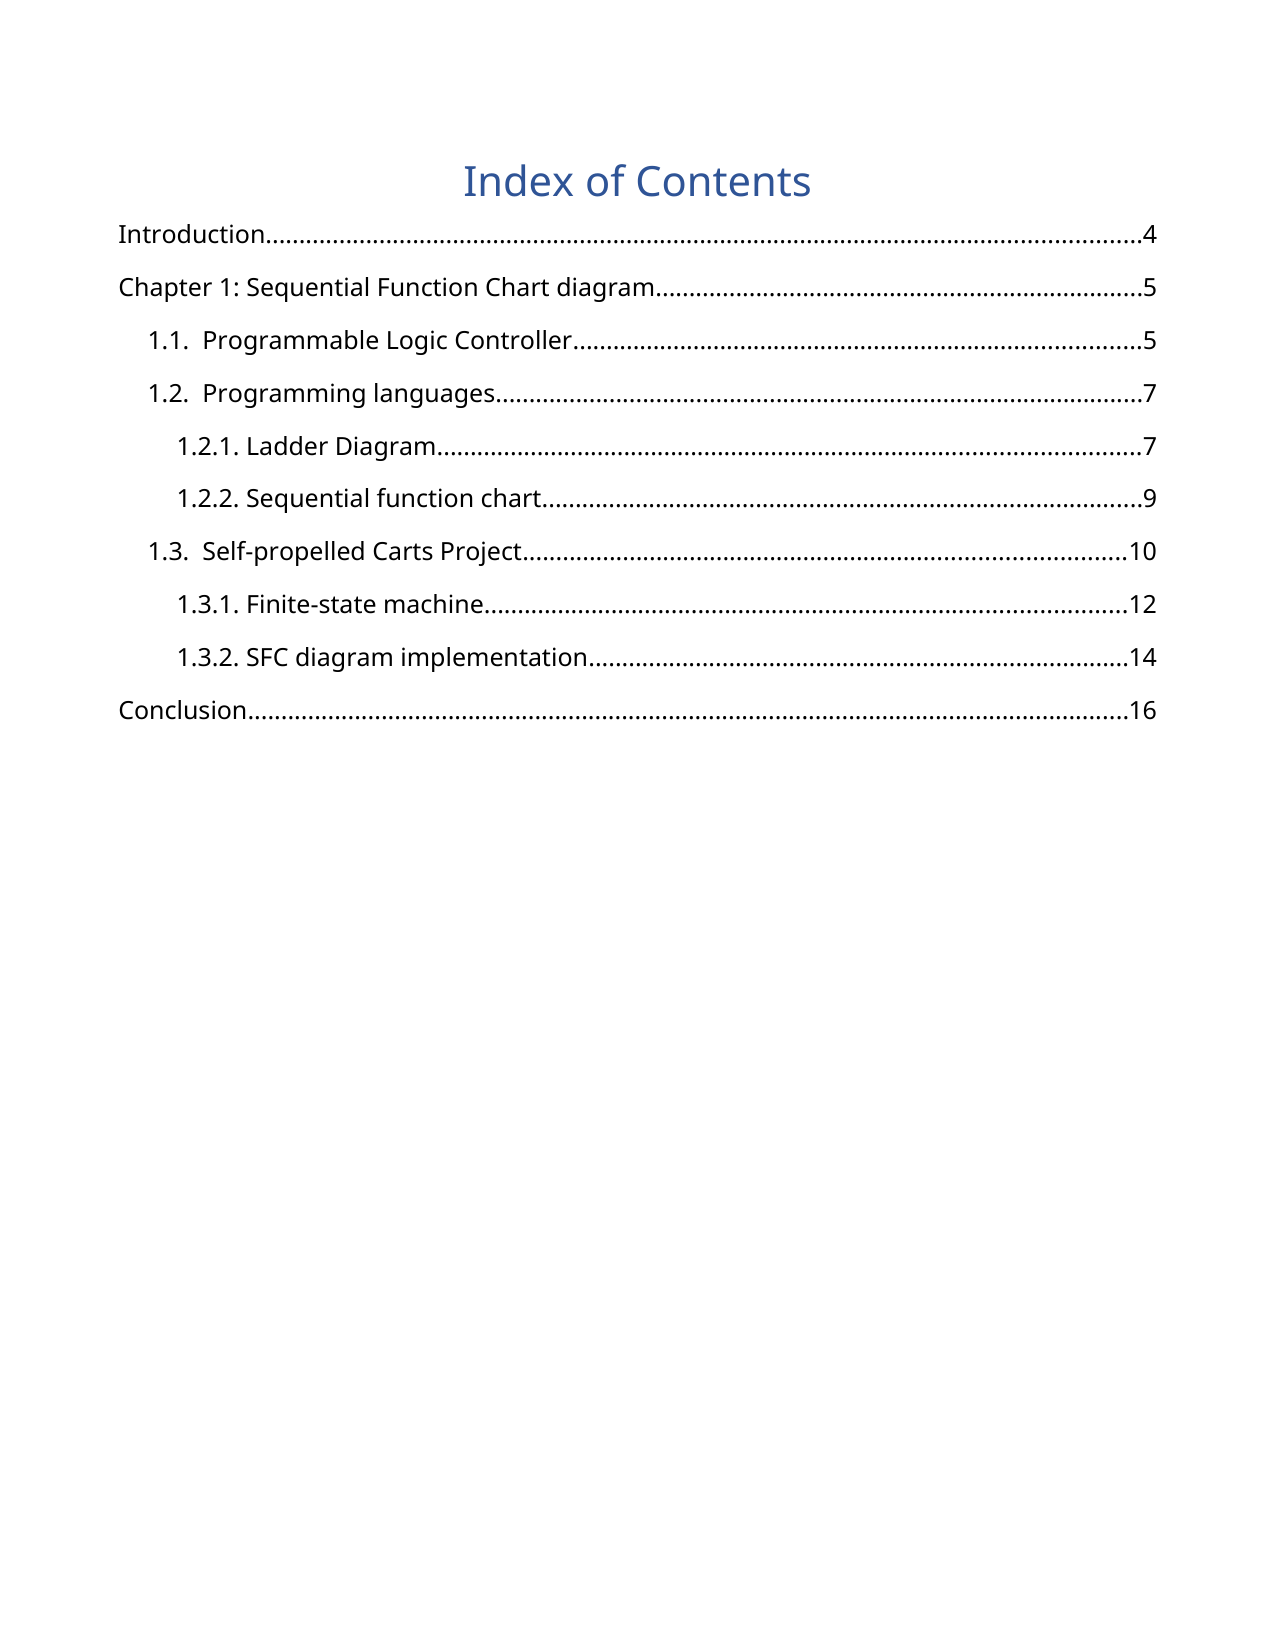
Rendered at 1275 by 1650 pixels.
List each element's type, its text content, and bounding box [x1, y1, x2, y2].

text 1.3.1. Finite-state machine 12 [176, 587, 1157, 621]
text Chapter 1: Sequential Function Chart diagram 5 [118, 269, 1157, 303]
text 1.3.2. SFC diagram implementation 14 [176, 640, 1157, 674]
text 1.2.1. Ladder Diagram 7 [176, 428, 1157, 462]
text 1.3. Self-propelled Carts Project 10 [147, 534, 1157, 568]
subtitle Index of Contents [118, 151, 1157, 208]
text Introduction 4 [118, 217, 1157, 251]
text 1.2.2. Sequential function chart 9 [176, 481, 1157, 515]
text 1.1. Programmable Logic Controller 5 [147, 322, 1157, 356]
text 1.2. Programming languages 7 [147, 375, 1157, 409]
text Conclusion 16 [118, 693, 1157, 727]
